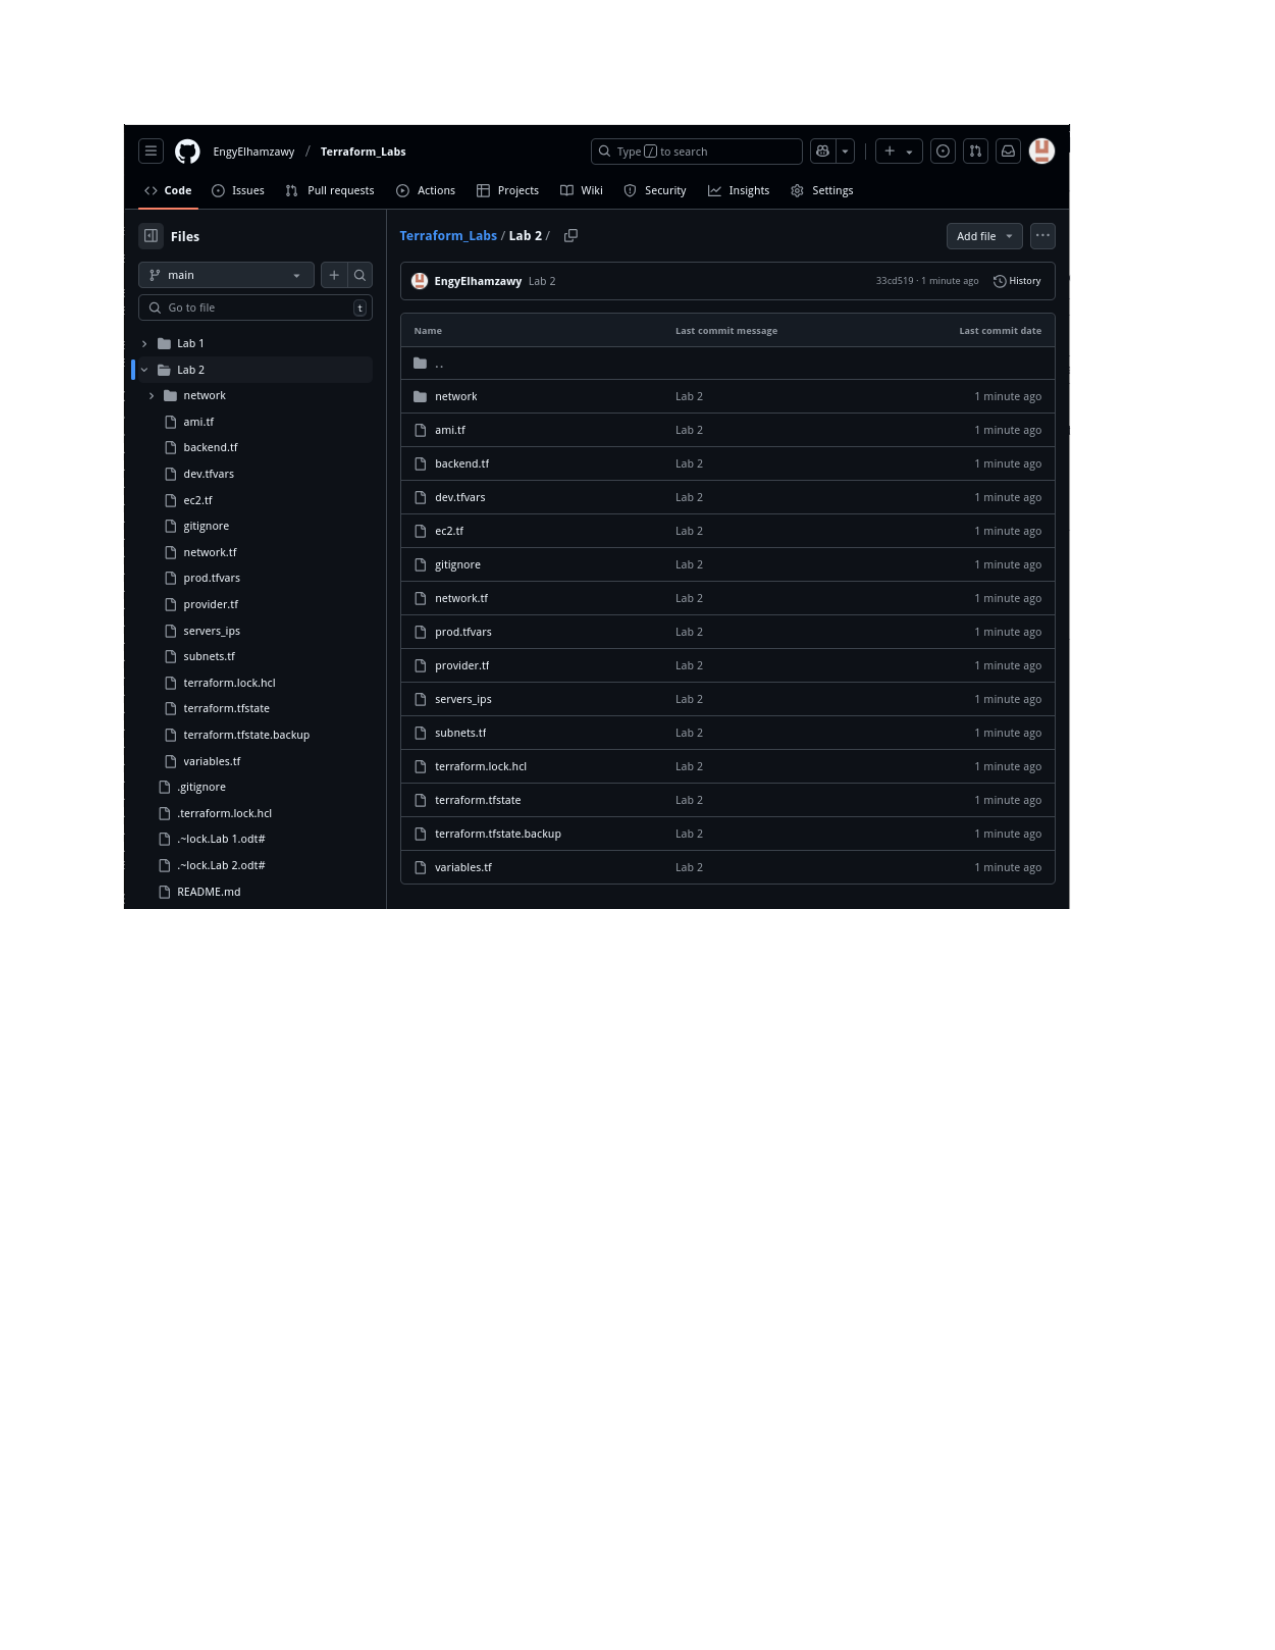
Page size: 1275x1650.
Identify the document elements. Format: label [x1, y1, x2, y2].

picture [123, 124, 1071, 909]
